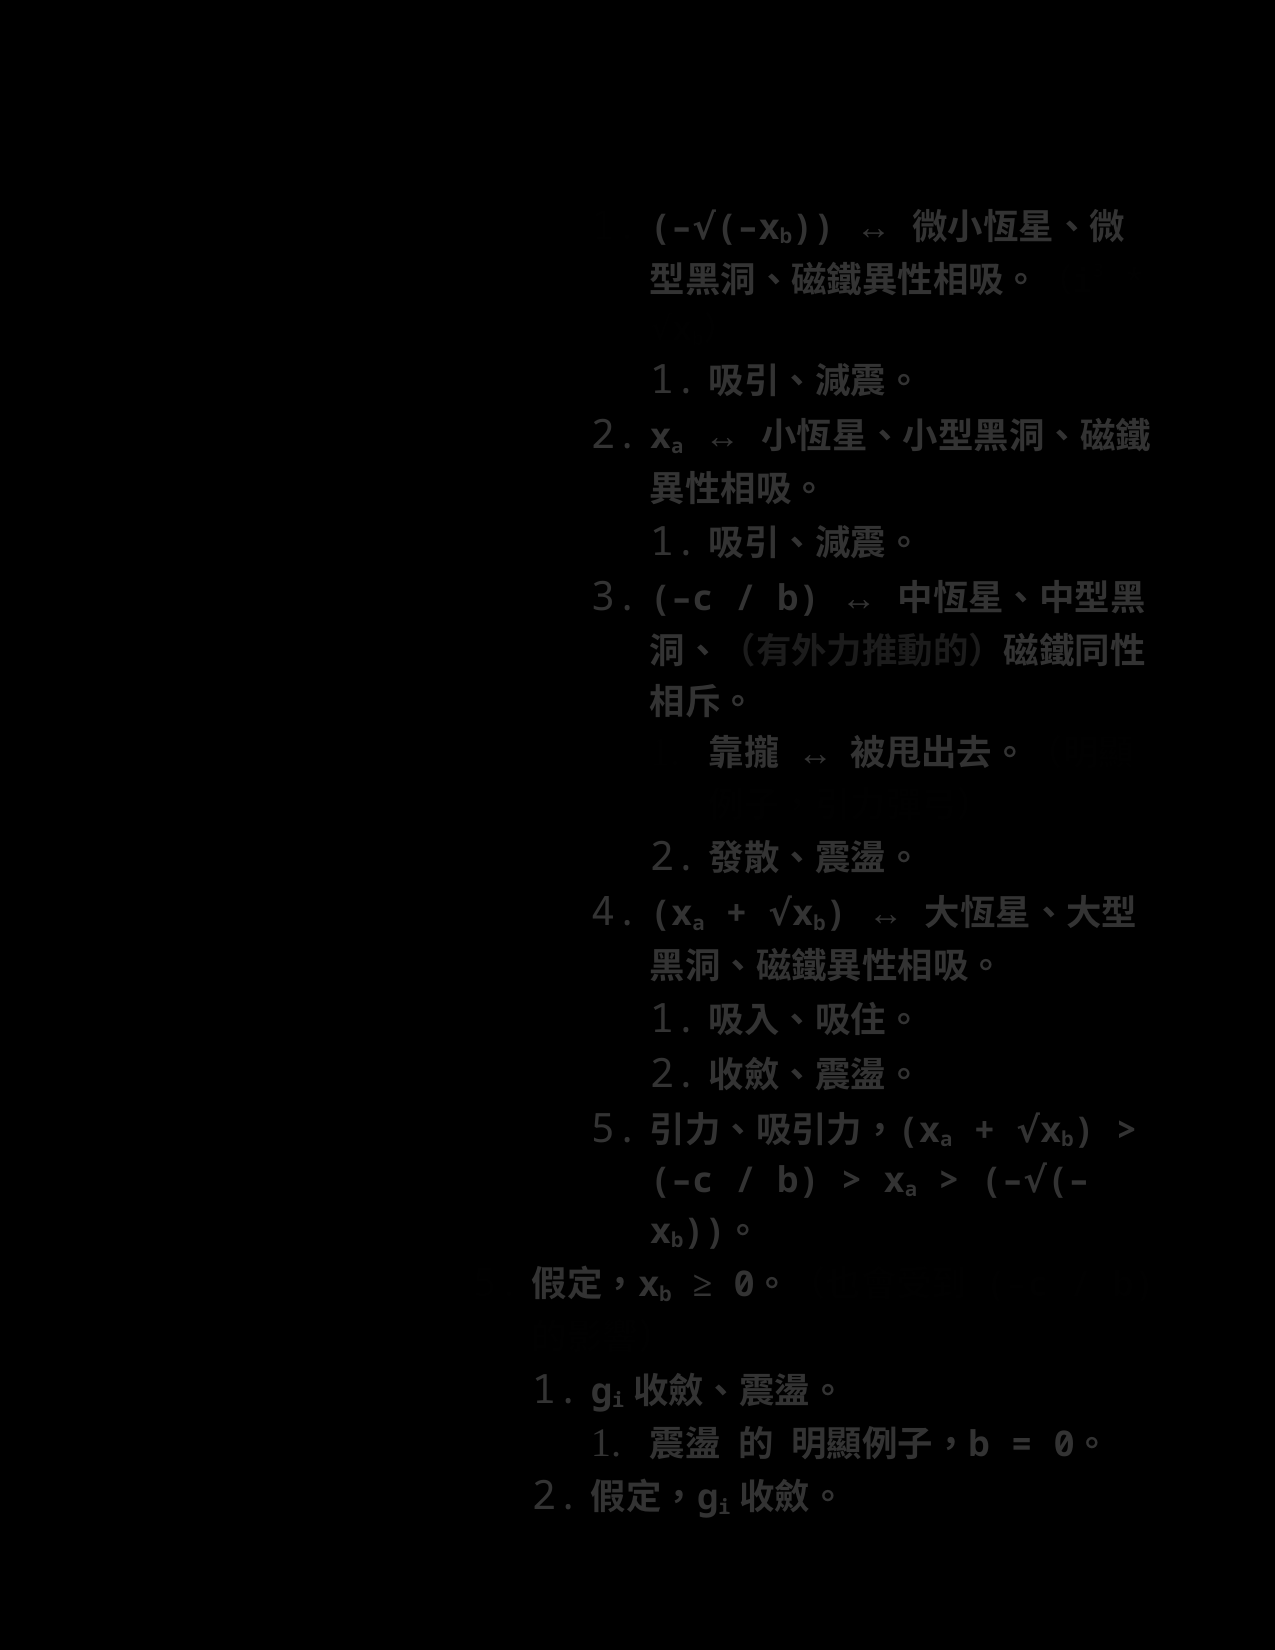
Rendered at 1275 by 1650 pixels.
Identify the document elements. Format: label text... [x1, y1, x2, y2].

list 假定，xb ≥ 0。（也會受到 (–c / b) 的影響） [472, 1254, 1157, 1360]
list 吸引、減震。 [649, 512, 1157, 567]
list gi 收斂、震盪。 [532, 1360, 1157, 1415]
list 靠攏 ↔ 被甩出去。（明顯例子，引力彈弓） [649, 725, 1157, 827]
list 假定，gi 收斂。 [532, 1466, 1157, 1522]
list (xa + √xb) ↔ 大恆星、大型黑洞、磁鐵異性相吸。 [591, 882, 1157, 989]
list 吸入、吸住。 [649, 989, 1157, 1044]
list 發散、震盪。 [649, 827, 1157, 882]
list xa ↔ 小恆星、小型黑洞、磁鐵異性相吸。 [591, 406, 1157, 512]
list 收斂、震盪。 [649, 1044, 1157, 1099]
list 震盪 的 明顯例子，b = 0。 [591, 1415, 1157, 1466]
list 引力、吸引力，(xa + √xb) > (–c / b) > xa > (–√(–xb))。 [591, 1099, 1157, 1254]
list 吸引、減震。 [649, 351, 1157, 406]
list (–√(–xb)) ↔ 微小恆星、微型黑洞、磁鐵異性相吸。（i3 * √xb） [591, 196, 1157, 351]
list (–c / b) ↔ 中恆星、中型黑洞、（有外力推動的）磁鐵同性相斥。 [591, 567, 1157, 725]
